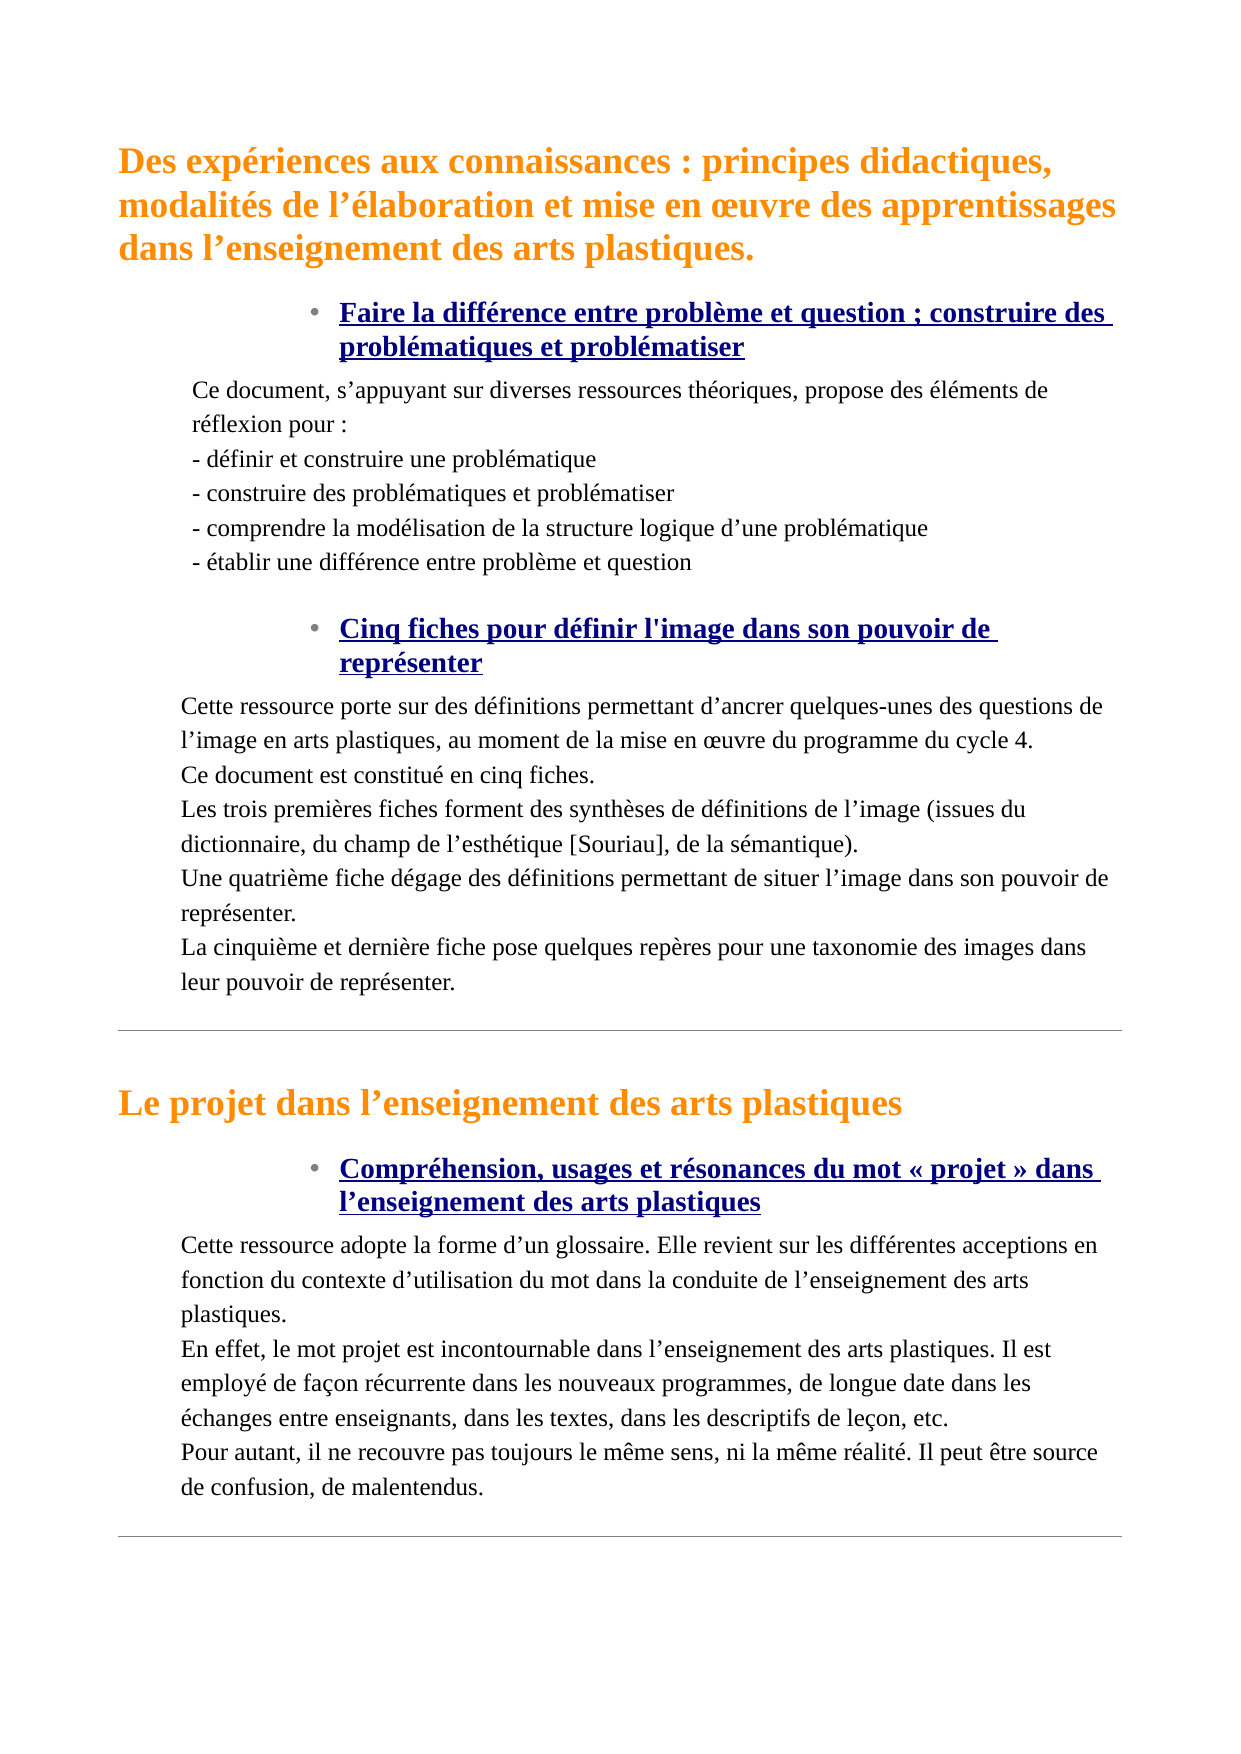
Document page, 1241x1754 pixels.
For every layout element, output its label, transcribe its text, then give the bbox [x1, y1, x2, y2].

subtitle Faire la différence entre problème et question ; construire des problématiques et problématiser [309, 295, 1122, 363]
text ​Cette ressource adopte la forme d’un glossaire. Elle revient sur les différentes acceptions en fonction du contexte d’utilisation du mot dans la conduite de l’enseignement des arts plastiques. En effet, le mot projet est incontournable dans l’enseignement des arts plastiques. Il est employé de façon récurrente dans les nouveaux programmes, de longue date dans les échanges entre enseignants, dans les textes, dans les descriptifs de leçon, etc. Pour autant, il ne recouvre pas toujours le même sens, ni la même réalité. Il peut être source de confusion, de malentendus. [181, 1231, 1122, 1501]
subtitle Des expériences aux connaissances : principes didactiques, modalités de l’élaboration et mise en œuvre des apprentissages dans l’enseignement des arts plastiques. [118, 139, 1122, 268]
text Cette ressource porte sur des définitions permettant d’ancrer quelques-unes des questions de l’image en arts plastiques, au moment de la mise en œuvre du programme du cycle 4. Ce document est constitué en cinq fiches. Les trois premières fiches forment des synthèses de définitions de l’image (issues du dictionnaire, du champ de l’esthétique [Souriau], de la sémantique). Une quatrième fiche dégage des définitions permettant de situer l’image dans son pouvoir de représenter. La cinquième et dernière fiche pose quelques repères pour une taxonomie des images dans leur pouvoir de représenter. [181, 691, 1122, 995]
subtitle Cinq fiches pour définir l'image dans son pouvoir de représenter [309, 611, 1122, 678]
subtitle Compréhension, usages et résonances du mot « projet » dans l’enseignement des arts plastiques [309, 1151, 1122, 1218]
subtitle Le projet dans l’enseignement des arts plastiques [118, 1081, 1122, 1124]
list Ce document, s’appuyant sur diverses ressources théoriques, propose des éléments de réflexion pour : - définir et construire une problématique - construire des problématiques et problématiser - comprendre la modélisation de la structure logique d’une problématique - établir une différence entre problème et question [162, 375, 1122, 576]
